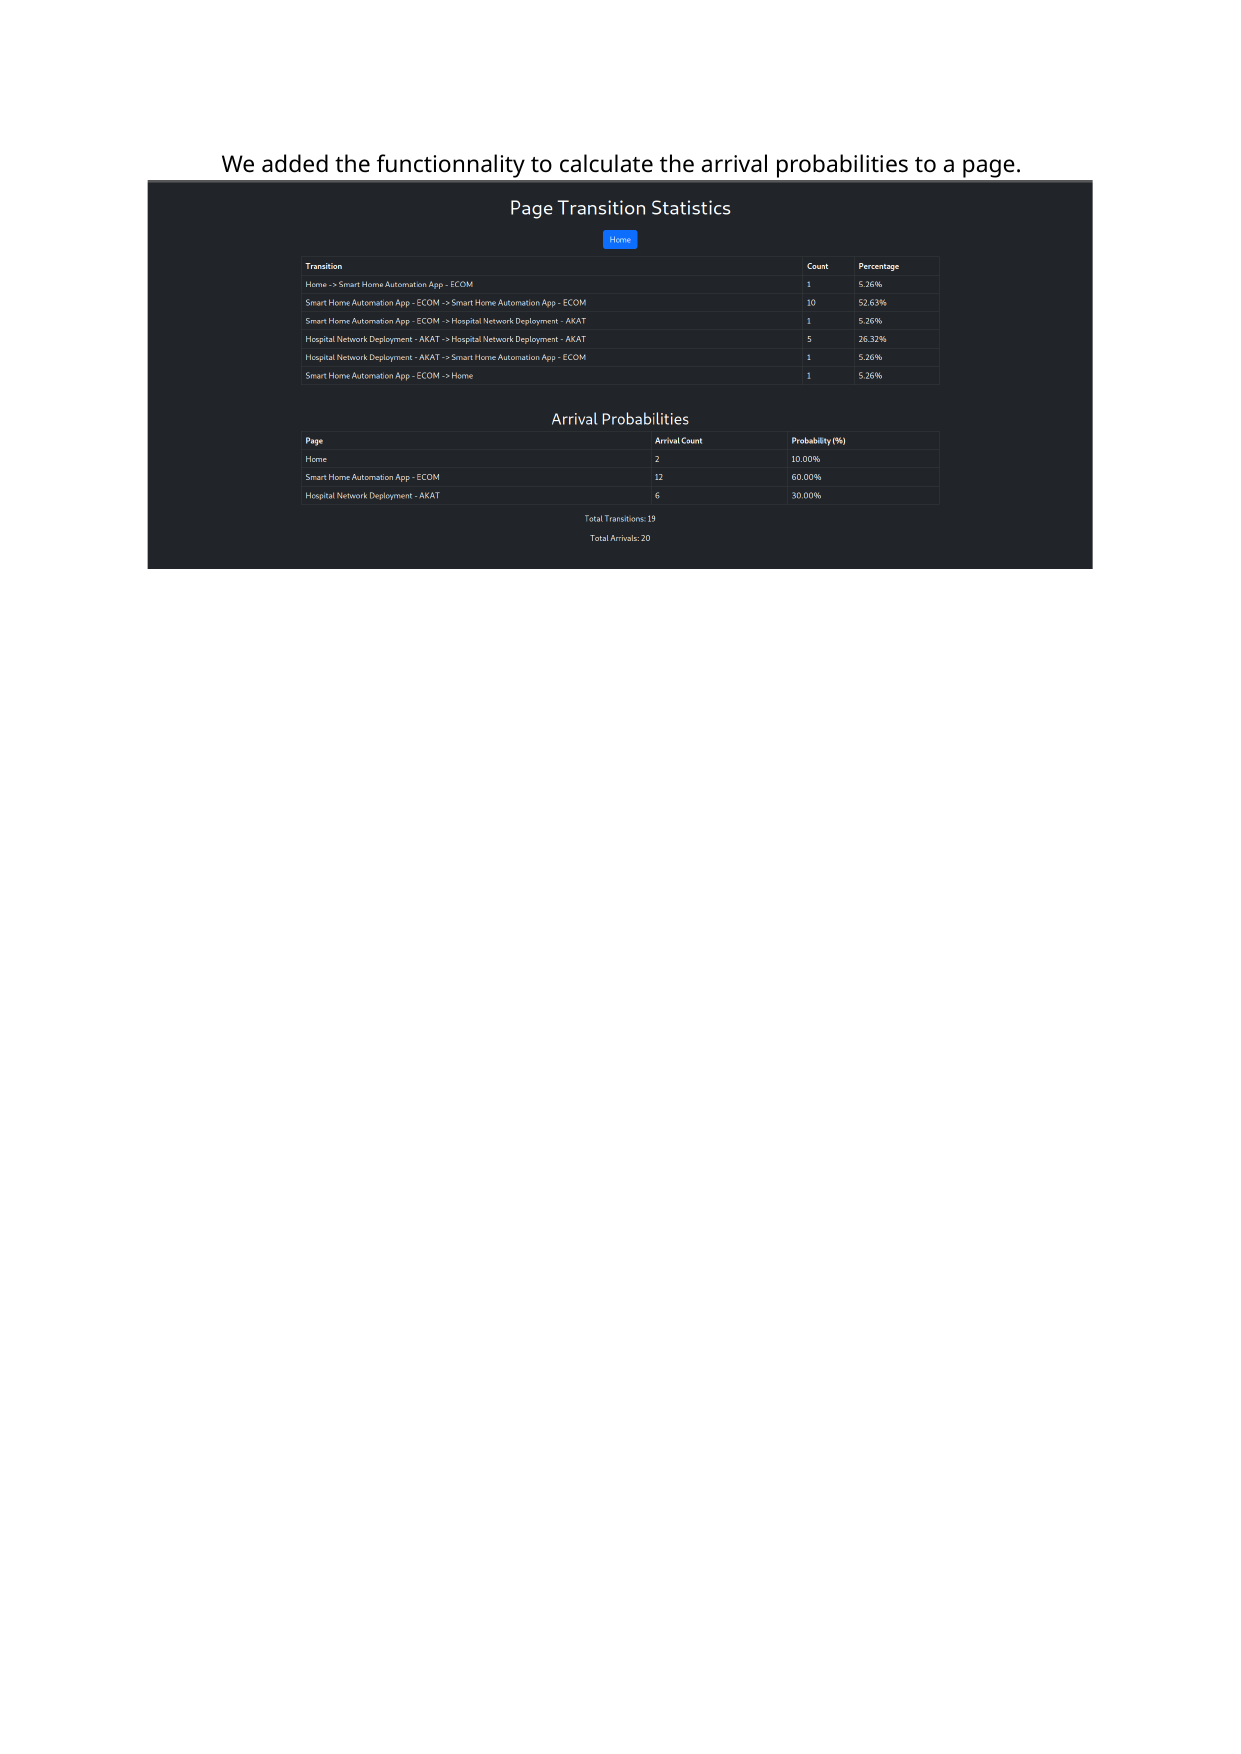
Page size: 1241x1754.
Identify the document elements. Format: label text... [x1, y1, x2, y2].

text We added the functionnality to calculate the arrival probabilities to a page. [148, 148, 1093, 180]
